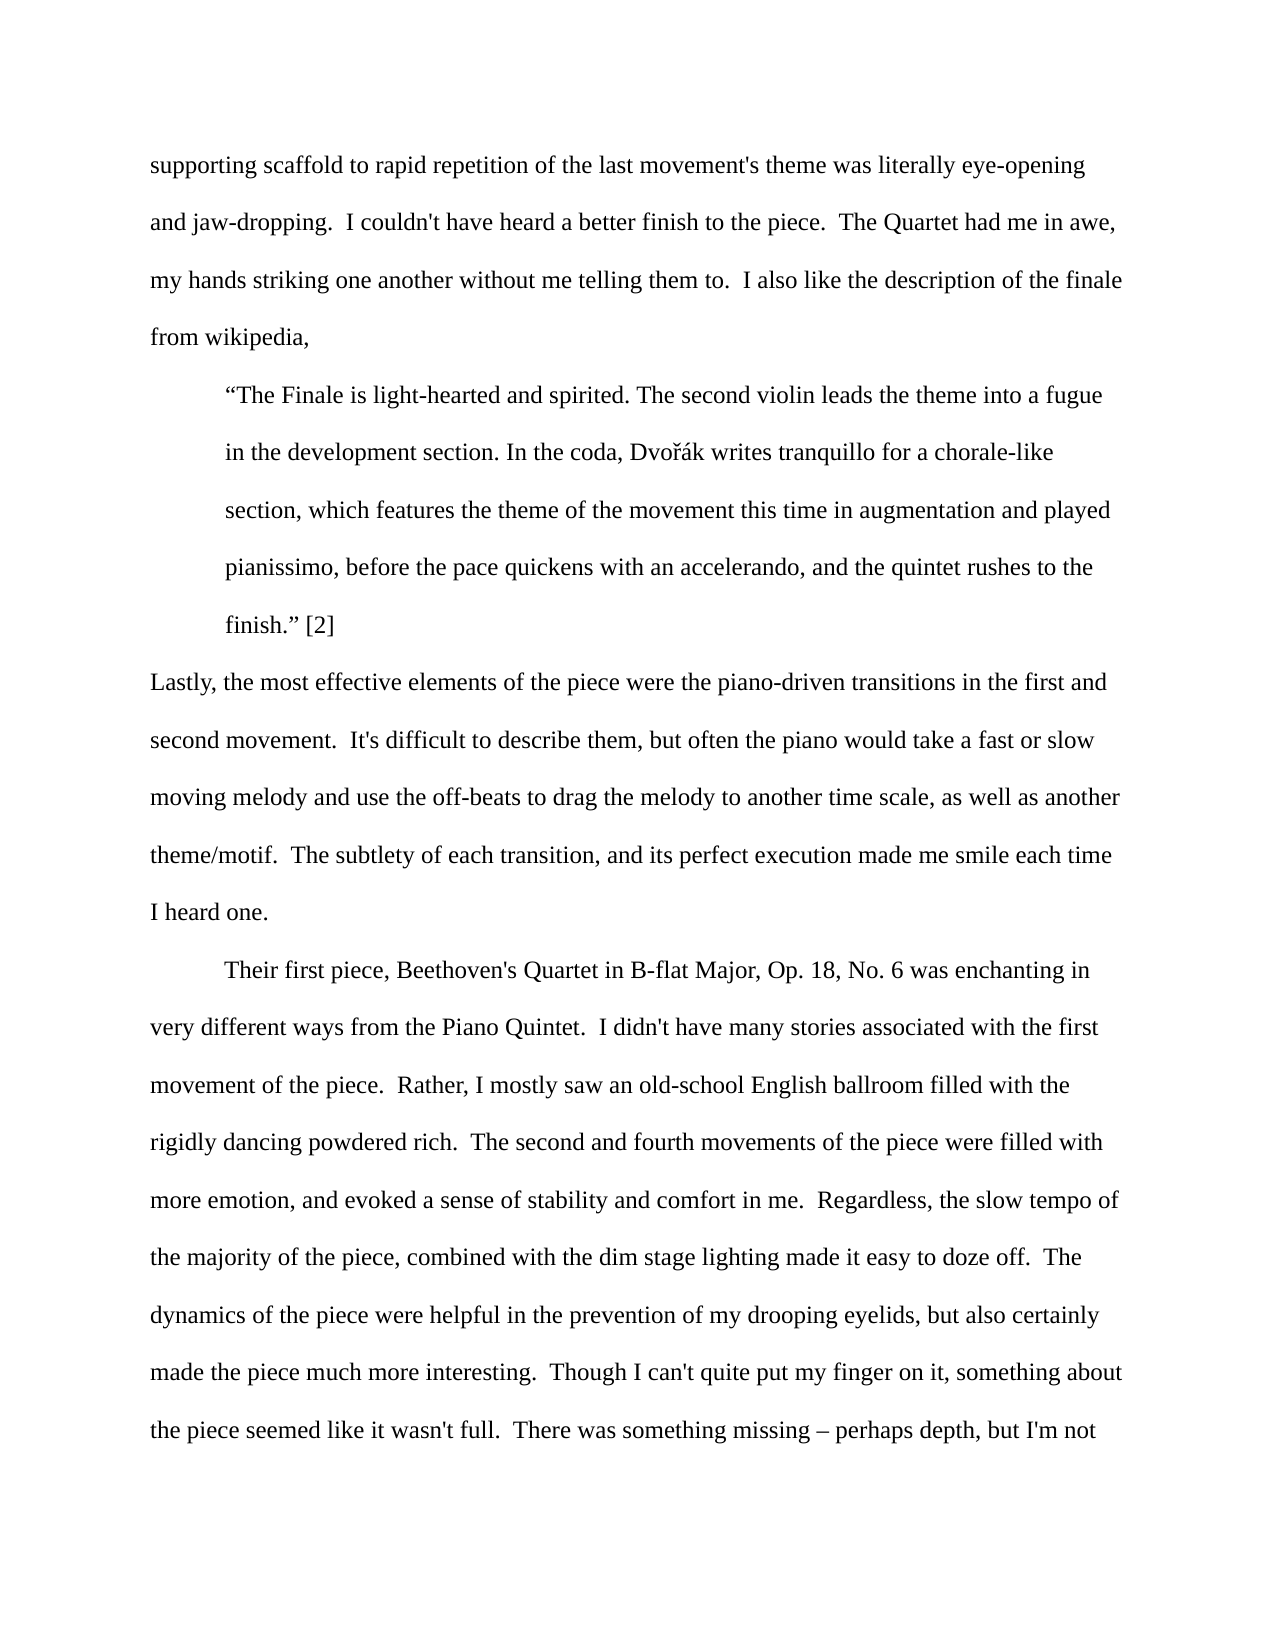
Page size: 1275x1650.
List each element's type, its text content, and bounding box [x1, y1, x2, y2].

text Their first piece, Beethoven's Quartet in B-flat Major, Op. 18, No. 6 was enchanting in very different ways from the Piano Quintet. I didn't have many stories associated with the first movement of the piece. Rather, I mostly saw an old-school English ballroom filled with the rigidly dancing powdered rich. The second and fourth movements of the piece were filled with more emotion, and evoked a sense of stability and comfort in me. Regardless, the slow tempo of the majority of the piece, combined with the dim stage lighting made it easy to doze off. The dynamics of the piece were helpful in the prevention of my drooping eyelids, but also certainly made the piece much more interesting. Though I can't quite put my finger on it, something about the piece seemed like it wasn't full. There was something missing – perhaps depth, but I'm not [150, 955, 1125, 1444]
text Lastly, the most effective elements of the piece were the piano-driven transitions in the first and second movement. It's difficult to describe them, but often the piano would take a fast or slow moving melody and use the off-beats to drag the melody to another time scale, as well as another theme/motif. The subtlety of each transition, and its perfect execution made me smile each time I heard one. [150, 667, 1125, 926]
text “The Finale is light-hearted and spirited. The second violin leads the theme into a fugue in the development section. In the coda, Dvořák writes tranquillo for a chorale-like section, which features the theme of the movement this time in augmentation and played pianissimo, before the pace quickens with an accelerando, and the quintet rushes to the finish.” [2] [225, 380, 1125, 639]
text supporting scaffold to rapid repetition of the last movement's theme was literally eye-opening and jaw-dropping. I couldn't have heard a better finish to the piece. The Quartet had me in awe, my hands striking one another without me telling them to. I also like the description of the finale from wikipedia, [150, 150, 1125, 351]
